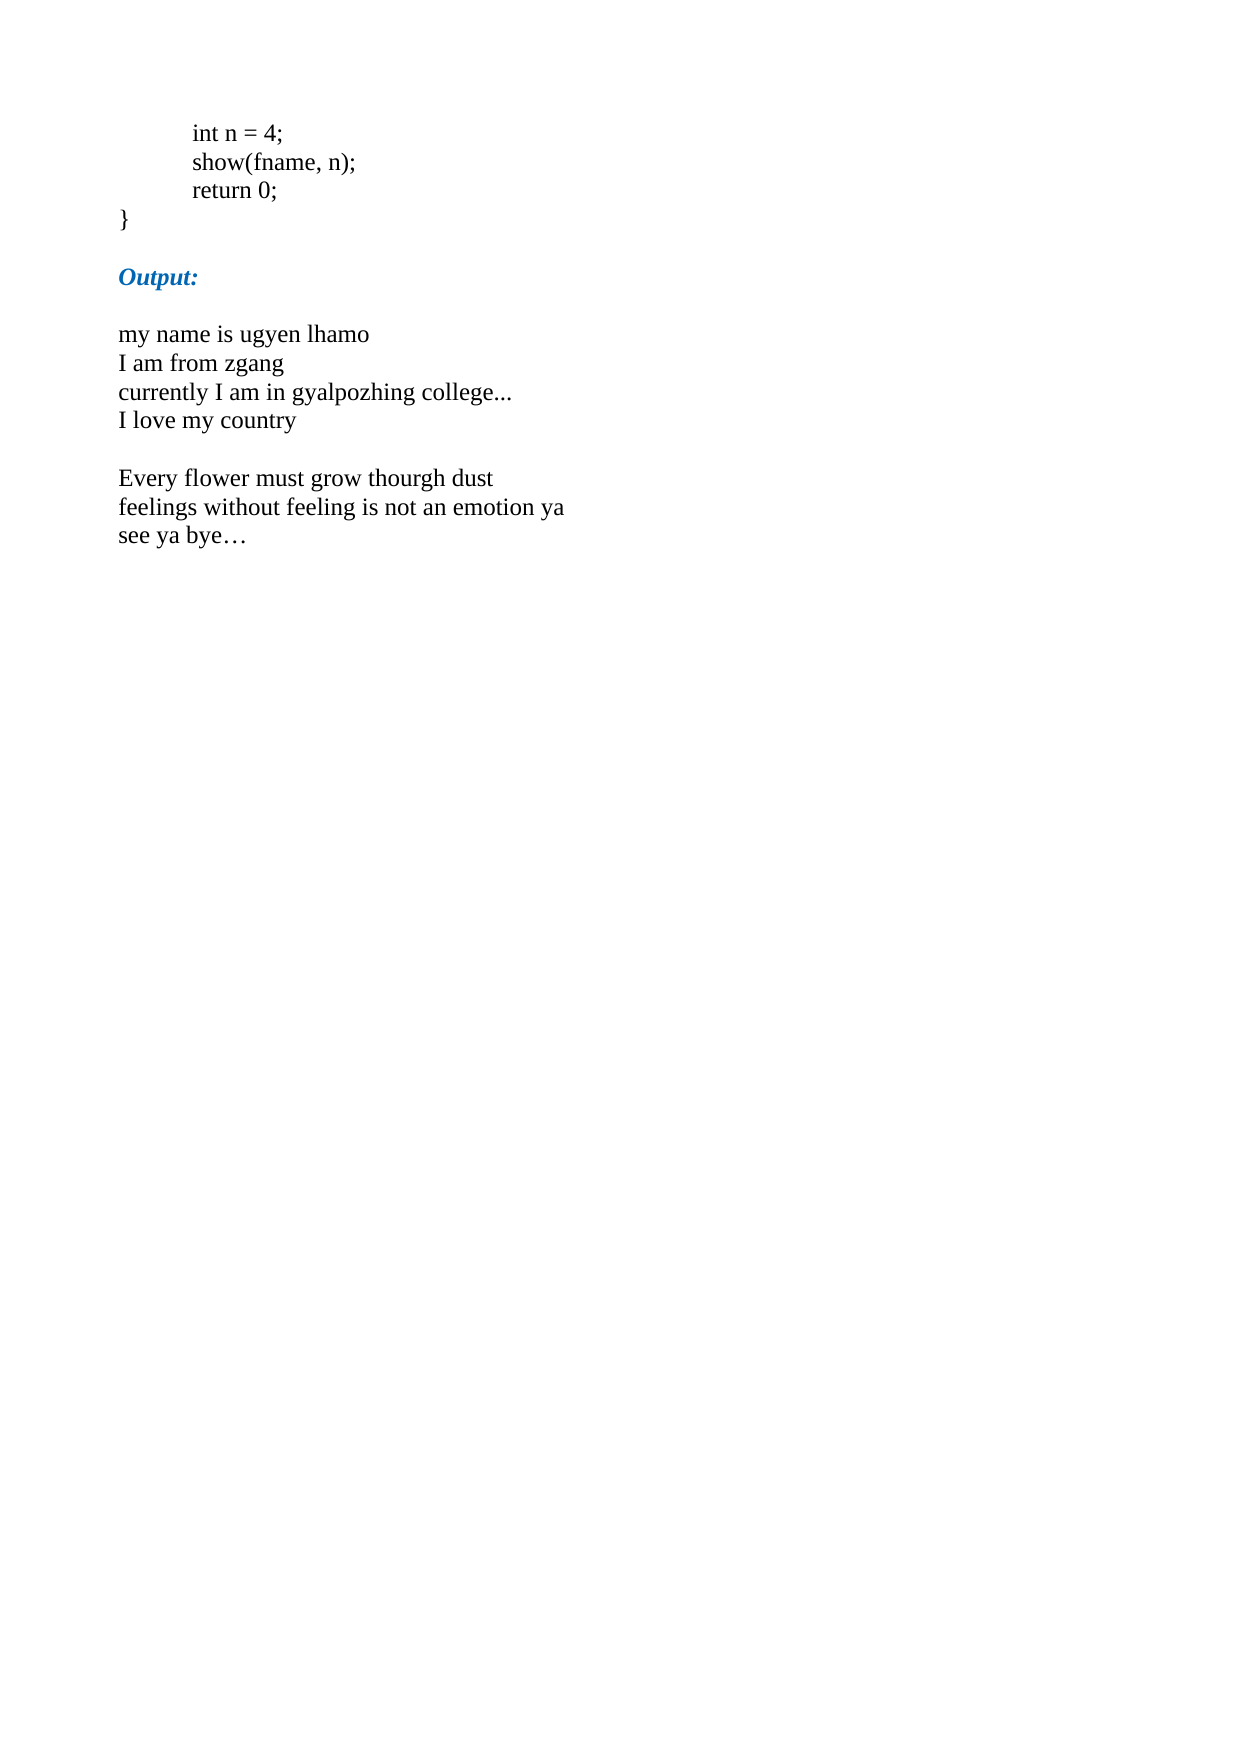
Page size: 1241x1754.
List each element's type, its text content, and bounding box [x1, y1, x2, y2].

text see ya bye… [118, 521, 1122, 549]
text int n = 4; [118, 118, 1122, 147]
text my name is ugyen lhamo [118, 319, 1122, 348]
text currently I am in gyalpozhing college... [118, 377, 1122, 406]
text Output: [118, 262, 1122, 291]
text } [118, 204, 1122, 233]
text return 0; [118, 176, 1122, 204]
text feelings without feeling is not an emotion ya [118, 492, 1122, 521]
text show(fname, n); [118, 147, 1122, 176]
text I love my country [118, 406, 1122, 434]
text Every flower must grow thourgh dust [118, 463, 1122, 492]
text I am from zgang [118, 348, 1122, 377]
